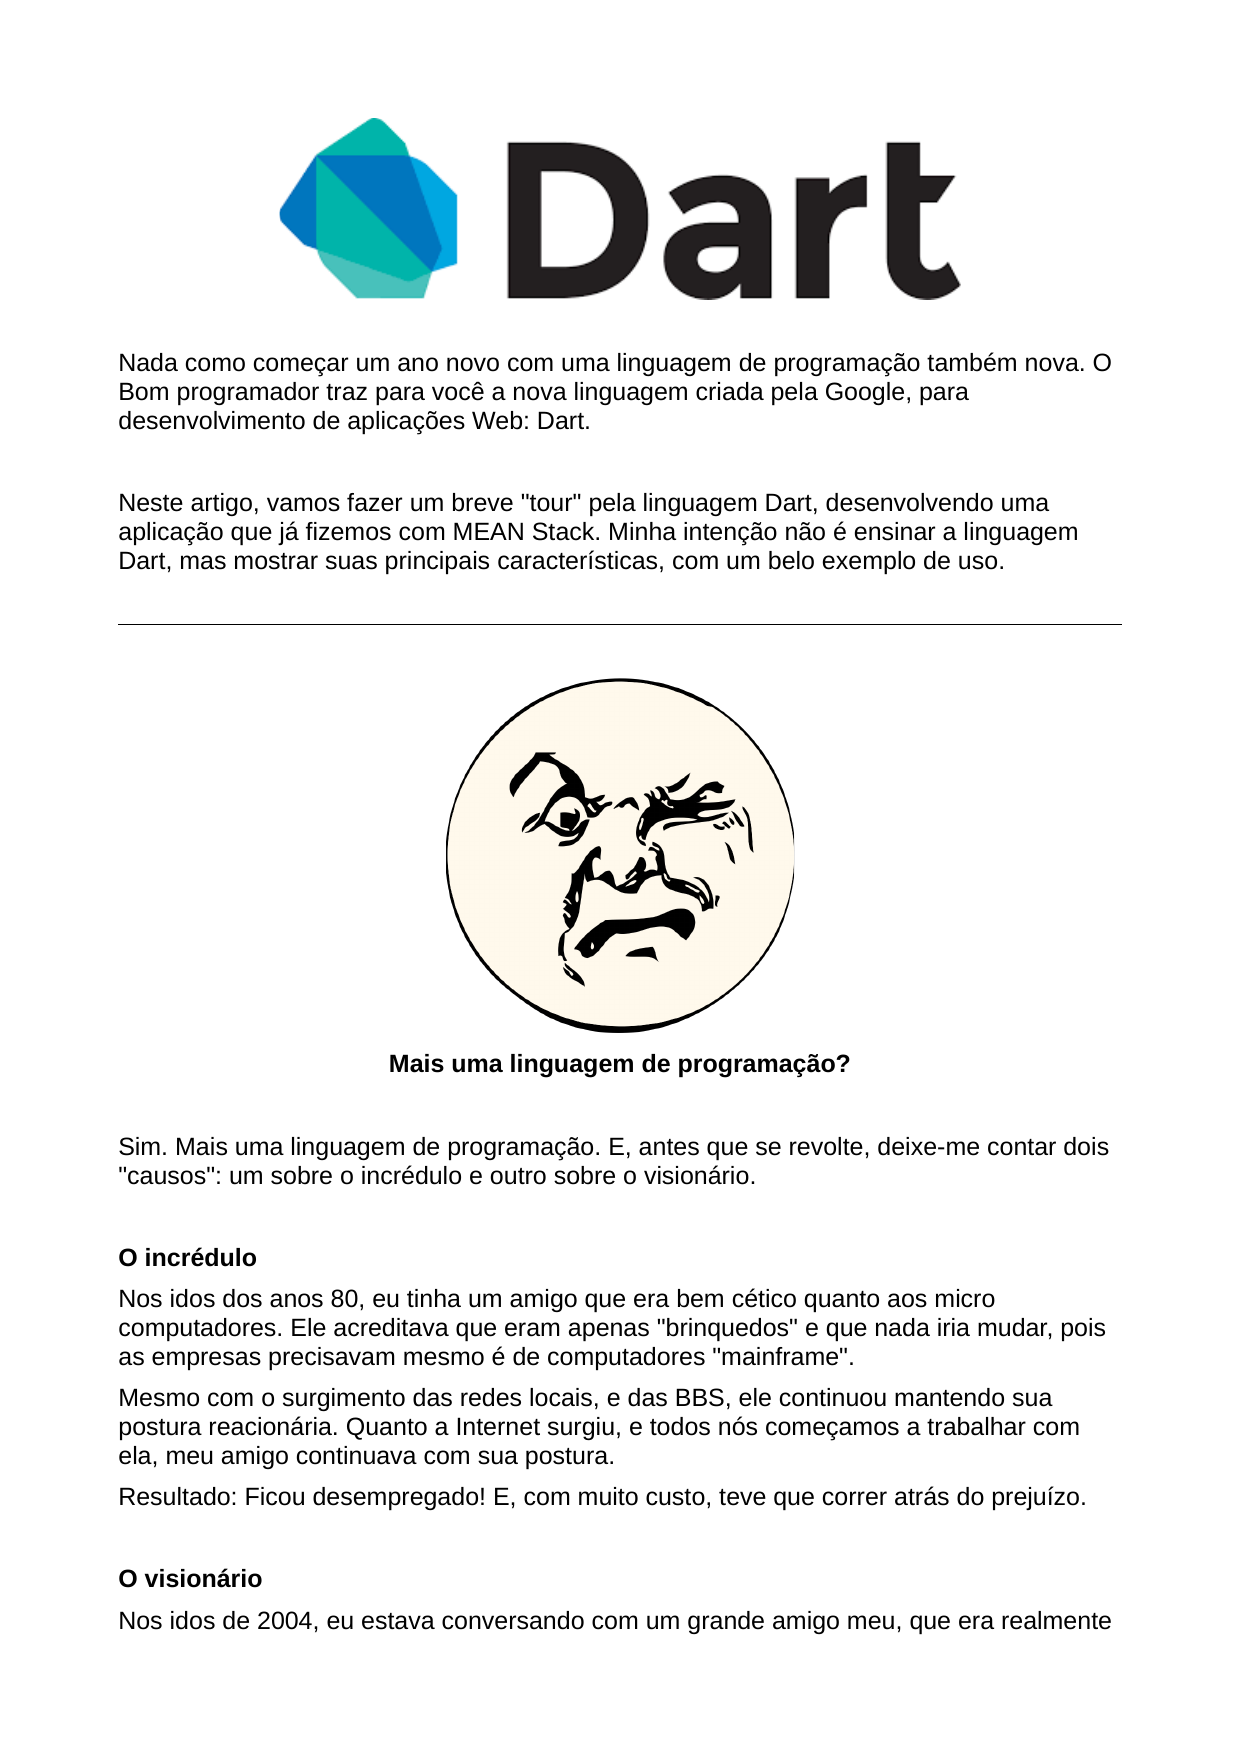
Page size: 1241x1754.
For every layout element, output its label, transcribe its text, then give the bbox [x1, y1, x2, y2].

picture [446, 678, 795, 1033]
text O visionário [118, 1564, 1122, 1593]
text Nada como começar um ano novo com uma linguagem de programação também nova. O Bom programador traz para você a nova linguagem criada pela Google, para desenvolvimento de aplicações Web: Dart. [118, 348, 1122, 434]
text Neste artigo, vamos fazer um breve "tour" pela linguagem Dart, desenvolvendo uma aplicação que já fizemos com MEAN Stack. Minha intenção não é ensinar a linguagem Dart, mas mostrar suas principais características, com um belo exemplo de uso. [118, 488, 1122, 574]
text Mais uma linguagem de programação? [118, 1049, 1122, 1078]
picture [279, 118, 961, 300]
text Sim. Mais uma linguagem de programação. E, antes que se revolte, deixe-me contar dois "causos": um sobre o incrédulo e outro sobre o visionário. [118, 1132, 1122, 1189]
text Resultado: Ficou desempregado! E, com muito custo, teve que correr atrás do prejuízo. [118, 1482, 1122, 1511]
text O incrédulo [118, 1243, 1122, 1272]
text Nos idos de 2004, eu estava conversando com um grande amigo meu, que era realmente [118, 1606, 1122, 1634]
text Nos idos dos anos 80, eu tinha um amigo que era bem cético quanto aos micro computadores. Ele acreditava que eram apenas "brinquedos" e que nada iria mudar, pois as empresas precisavam mesmo é de computadores "mainframe". [118, 1284, 1122, 1371]
text Mesmo com o surgimento das redes locais, e das BBS, ele continuou mantendo sua postura reacionária. Quanto a Internet surgiu, e todos nós começamos a trabalhar com ela, meu amigo continuava com sua postura. [118, 1383, 1122, 1469]
